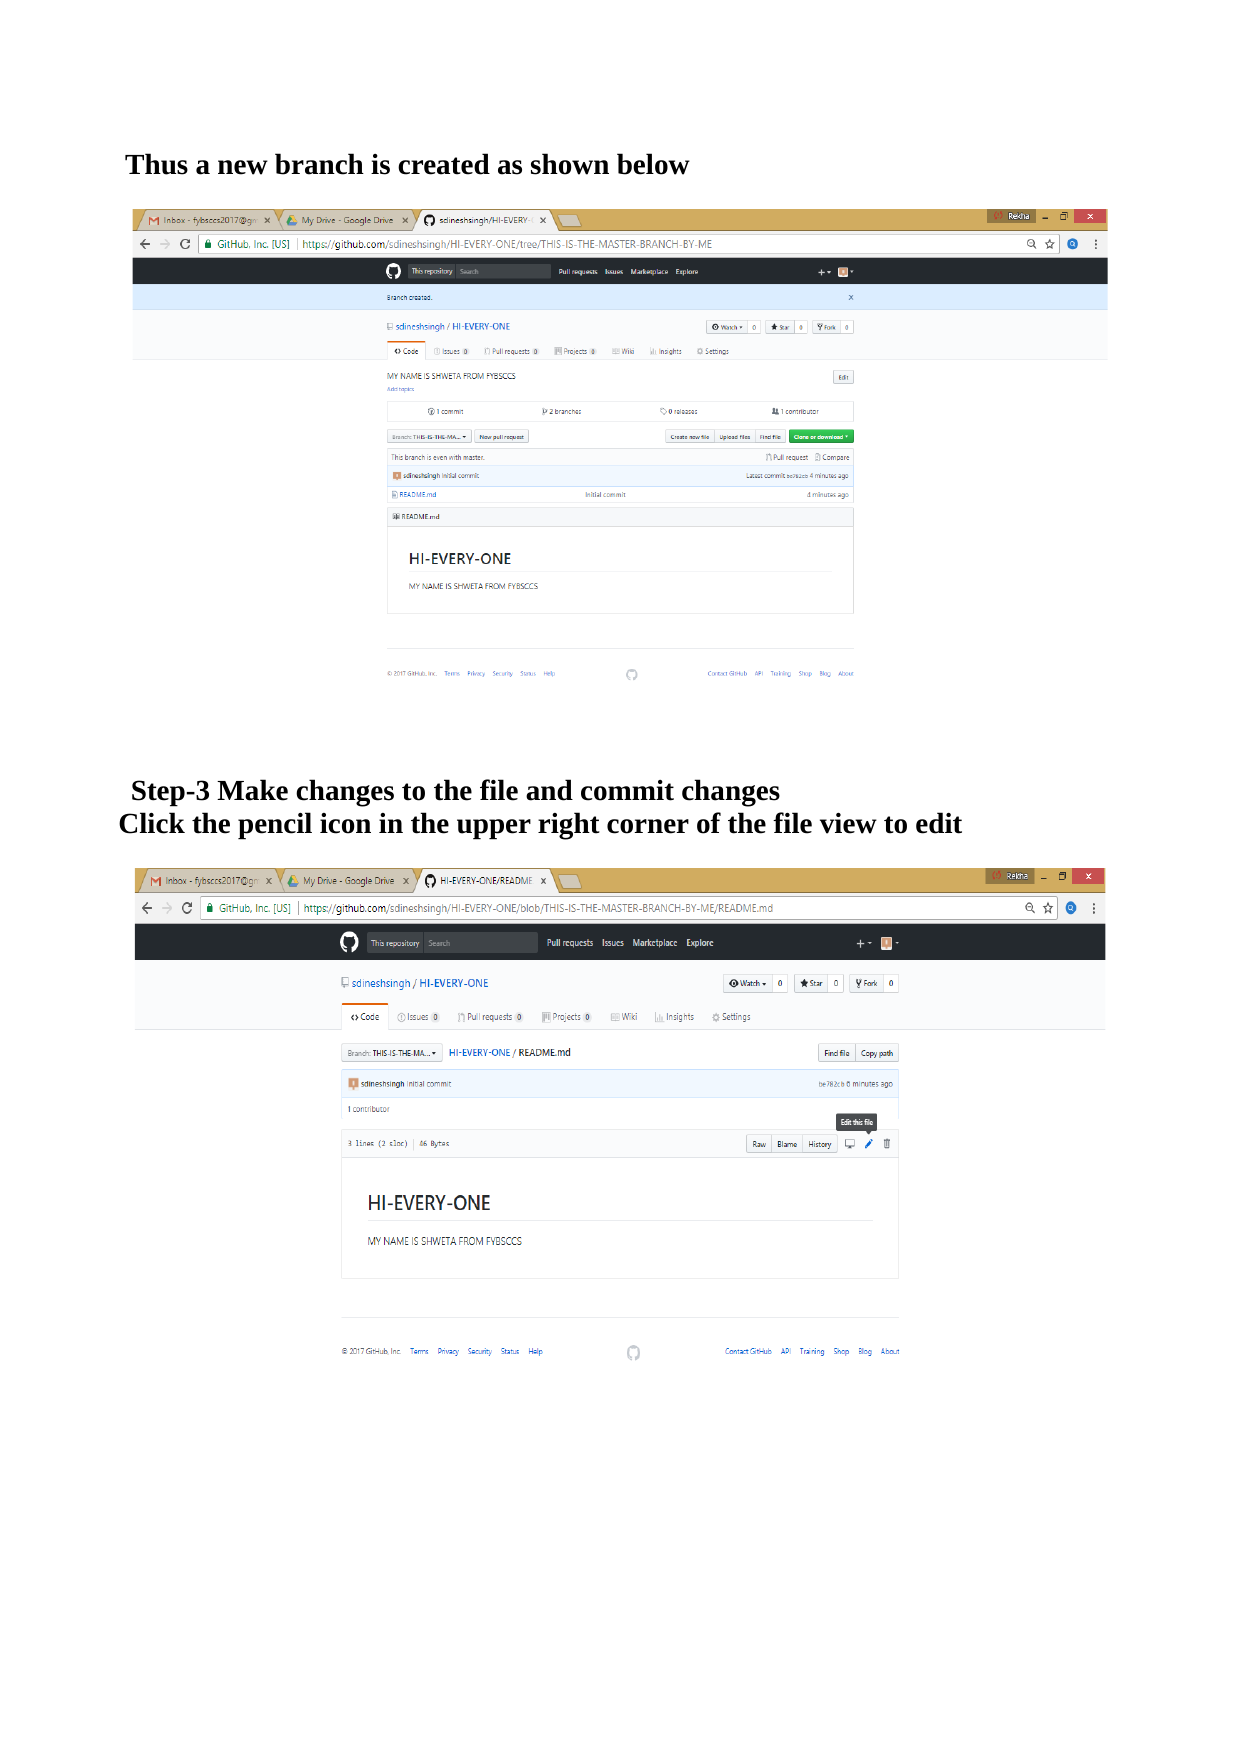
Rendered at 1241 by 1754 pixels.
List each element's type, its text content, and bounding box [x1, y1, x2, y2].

text Step-3 Make changes to the file and commit changes [118, 773, 1122, 806]
text Thus a new branch is created as shown below [118, 147, 1122, 180]
picture [134, 868, 1106, 1481]
picture [132, 209, 1108, 745]
text Click the pencil icon in the upper right corner of the file view to edit [118, 806, 1122, 840]
